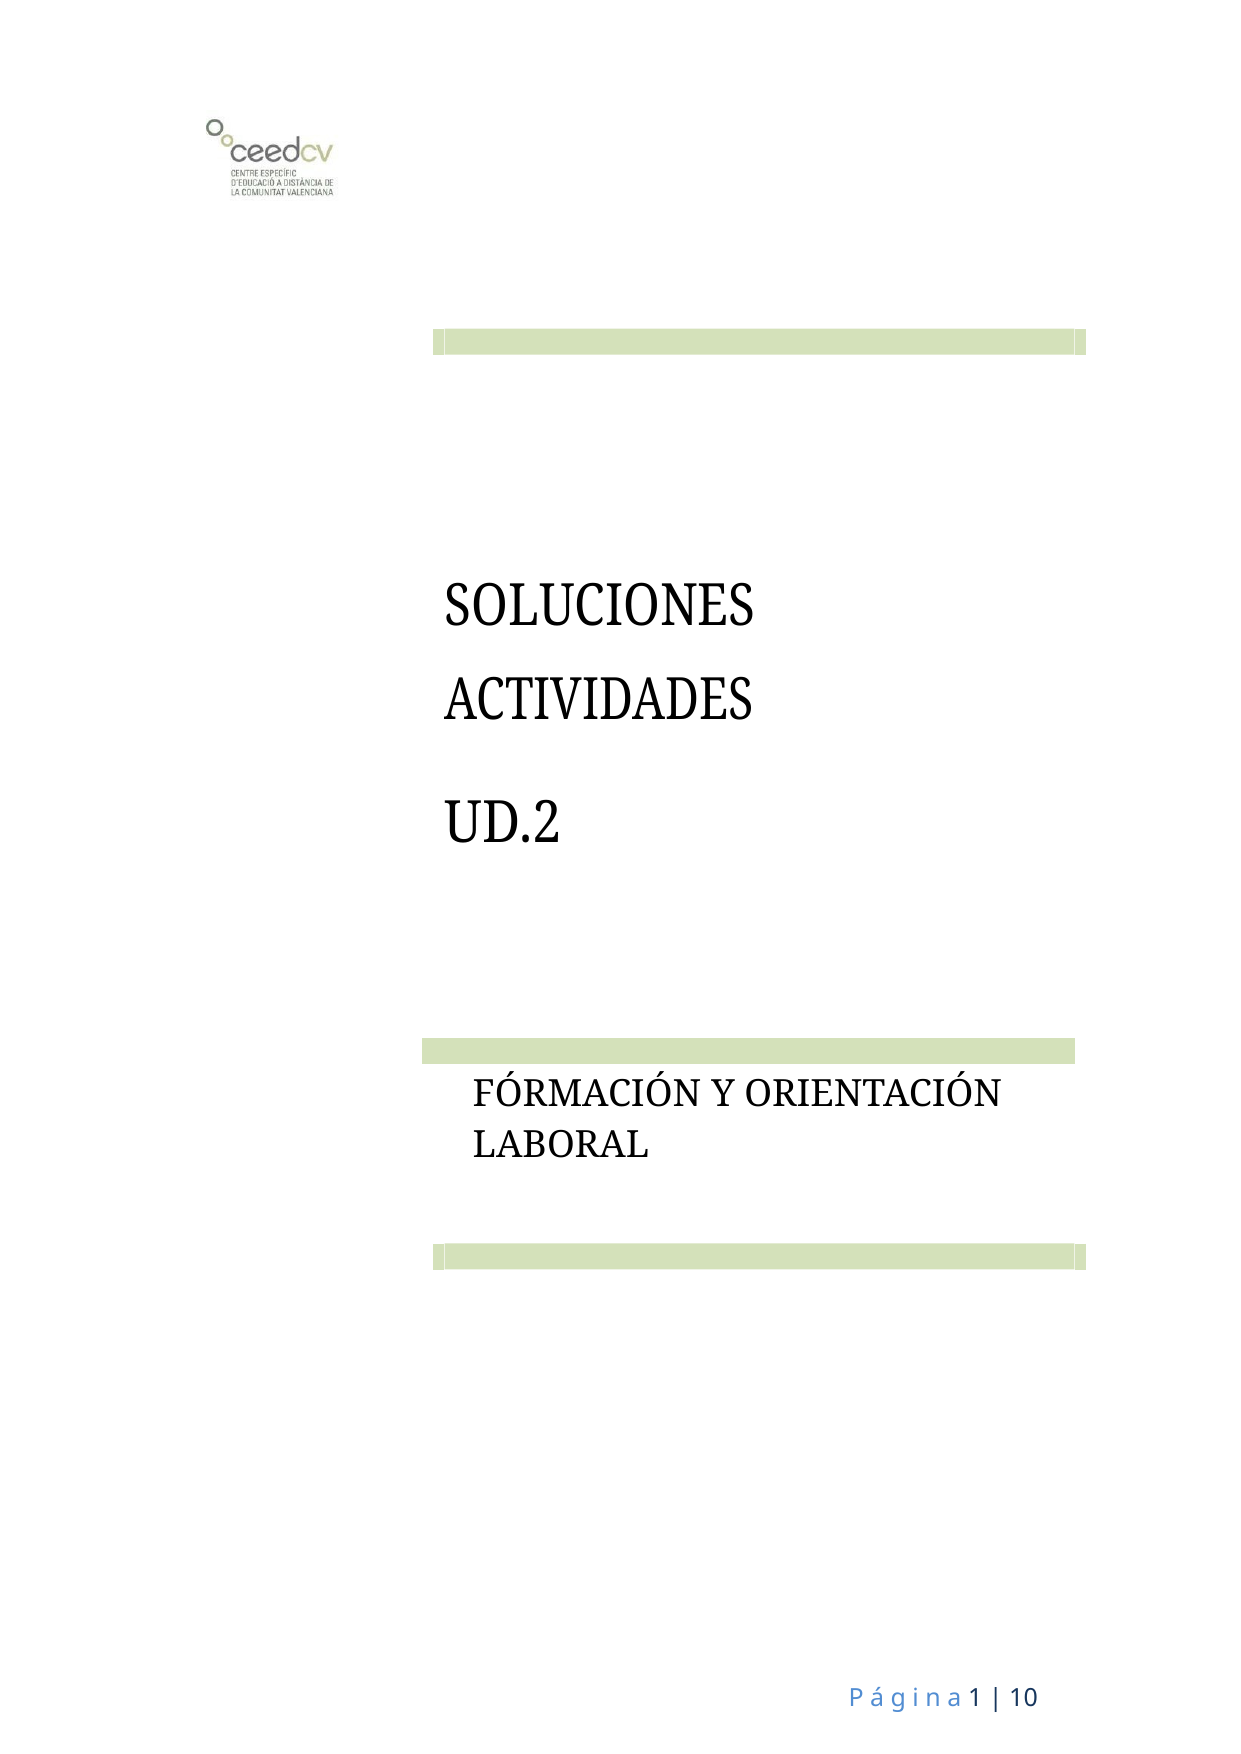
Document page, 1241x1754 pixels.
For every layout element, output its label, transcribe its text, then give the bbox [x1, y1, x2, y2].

table_cell [422, 1038, 1075, 1064]
table_cell FÓRMACIÓN Y ORIENTACIÓN LABORAL [422, 1065, 1075, 1166]
table_header SOLUCIONES ACTIVIDADES UD.2 [422, 562, 1075, 1038]
text P á g i n a 1 | 10 [81, 1680, 1037, 1714]
picture [205, 110, 339, 201]
